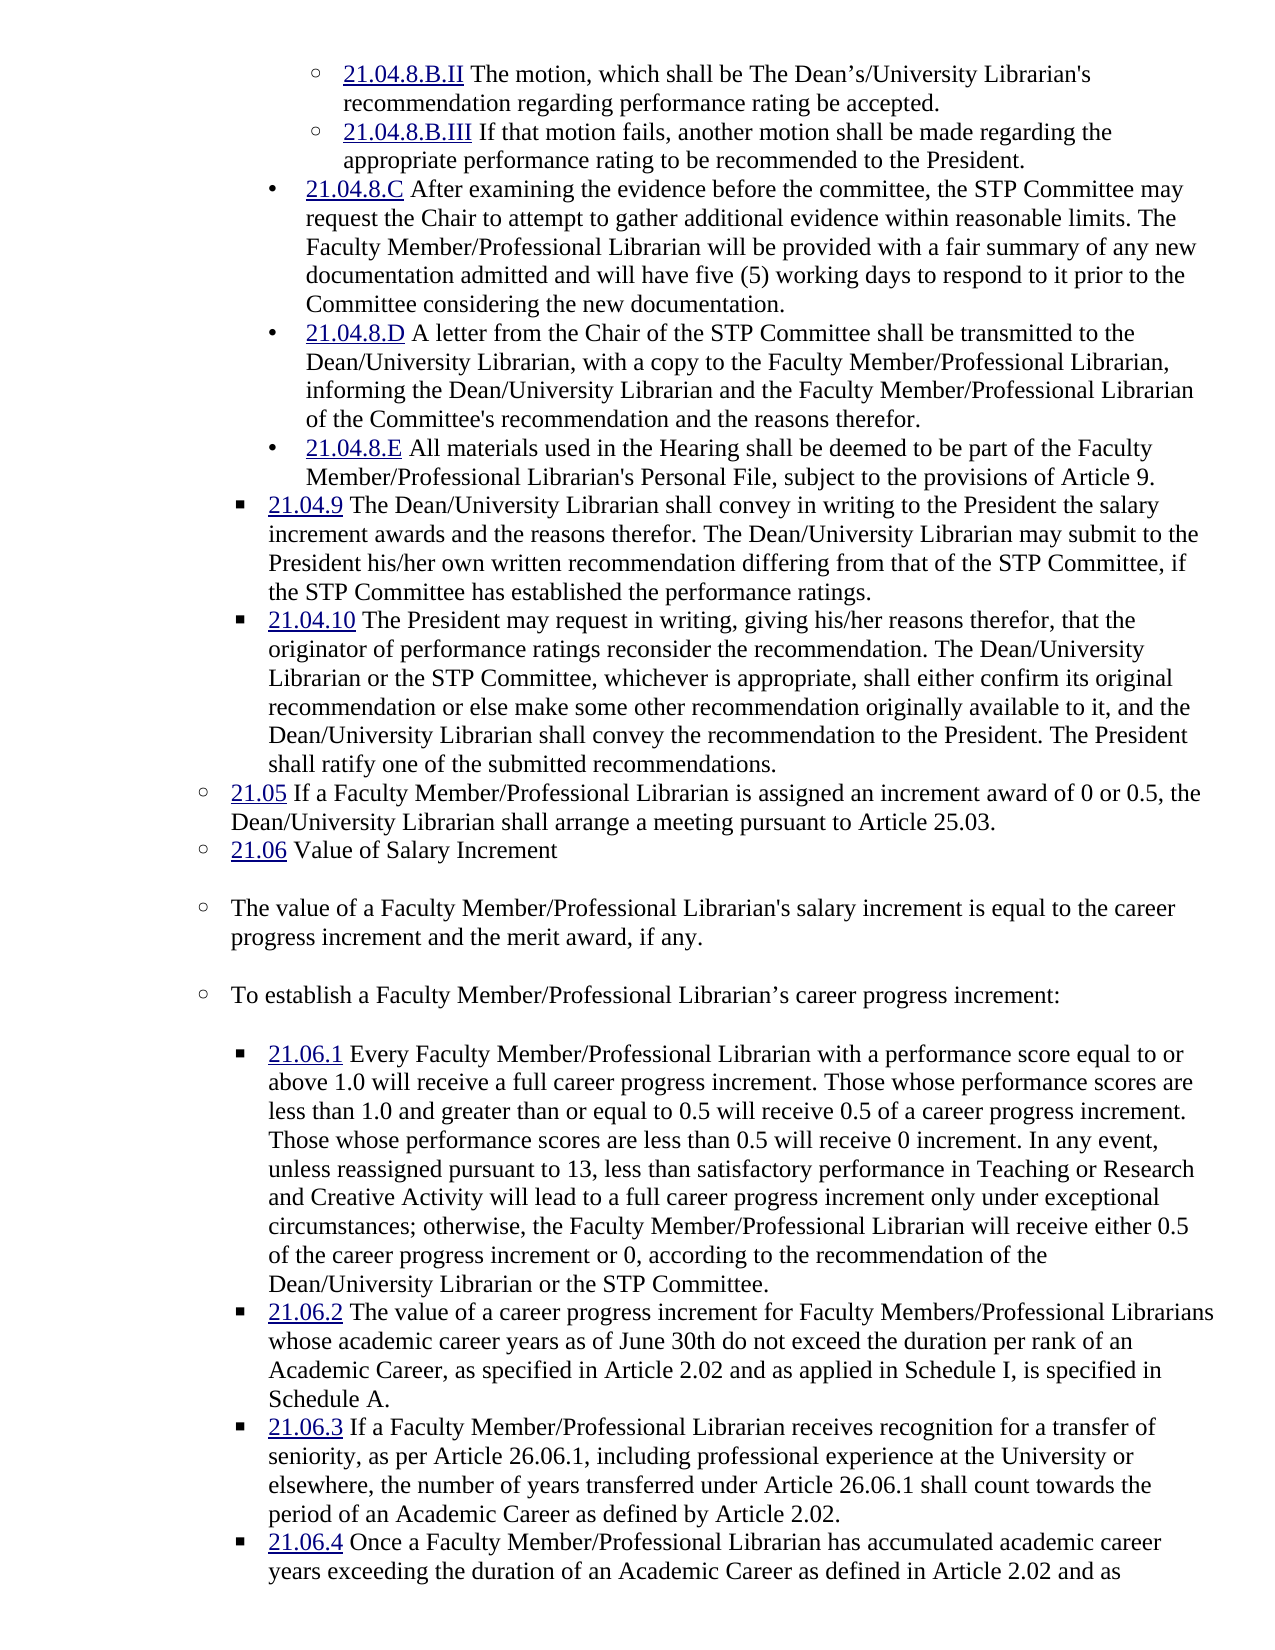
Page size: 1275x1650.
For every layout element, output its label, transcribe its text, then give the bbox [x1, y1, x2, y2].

list 21.04.8.D A letter from the Chair of the STP Committee shall be transmitted to the Dean/University Librarian, with a copy to the Faculty Member/Professional Librarian, informing the Dean/University Librarian and the Faculty Member/Professional Librarian of the Committee's recommendation and the reasons therefor. [268, 318, 1216, 433]
list 21.06.2 The value of a career progress increment for Faculty Members/Professional Librarians whose academic career years as of June 30th do not exceed the duration per rank of an Academic Career, as specified in Article 2.02 and as applied in Schedule I, is specified in Schedule A. [231, 1297, 1216, 1412]
list 21.04.10 The President may request in writing, giving his/her reasons therefor, that the originator of performance ratings reconsider the recommendation. The Dean/University Librarian or the STP Committee, whichever is appropriate, shall either confirm its original recommendation or else make some other recommendation originally available to it, and the Dean/University Librarian shall convey the recommendation to the President. The President shall ratify one of the submitted recommendations. [231, 605, 1216, 778]
list 21.05 If a Faculty Member/Professional Librarian is assigned an increment award of 0 or 0.5, the Dean/University Librarian shall arrange a meeting pursuant to Article 25.03. [193, 778, 1216, 835]
list 21.06.1 Every Faculty Member/Professional Librarian with a performance score equal to or above 1.0 will receive a full career progress increment. Those whose performance scores are less than 1.0 and greater than or equal to 0.5 will receive 0.5 of a career progress increment. Those whose performance scores are less than 0.5 will receive 0 increment. In any event, unless reassigned pursuant to 13, less than satisfactory performance in Teaching or Research and Creative Activity will lead to a full career progress increment only under exceptional circumstances; otherwise, the Faculty Member/Professional Librarian will receive either 0.5 of the career progress increment or 0, according to the recommendation of the Dean/University Librarian or the STP Committee. [231, 1039, 1216, 1297]
list 21.04.8.B.II The motion, which shall be The Dean’s/University Librarian's recommendation regarding performance rating be accepted. [306, 59, 1216, 117]
list 21.04.8.E All materials used in the Hearing shall be deemed to be part of the Faculty Member/Professional Librarian's Personal File, subject to the provisions of Article 9. [268, 433, 1216, 490]
list 21.04.9 The Dean/University Librarian shall convey in writing to the President the salary increment awards and the reasons therefor. The Dean/University Librarian may submit to the President his/her own written recommendation differing from that of the STP Committee, if the STP Committee has established the performance ratings. [231, 490, 1216, 605]
list 21.06.4 Once a Faculty Member/Professional Librarian has accumulated academic career years exceeding the duration of an Academic Career as defined in Article 2.02 and as [231, 1527, 1216, 1585]
list 21.04.8.B.III If that motion fails, another motion shall be made regarding the appropriate performance rating to be recommended to the President. [306, 117, 1216, 174]
list The value of a Faculty Member/Professional Librarian's salary increment is equal to the career progress increment and the merit award, if any. [193, 893, 1216, 951]
list 21.04.8.C After examining the evidence before the committee, the STP Committee may request the Chair to attempt to gather additional evidence within reasonable limits. The Faculty Member/Professional Librarian will be provided with a fair summary of any new documentation admitted and will have five (5) working days to respond to it prior to the Committee considering the new documentation. [268, 174, 1216, 318]
list To establish a Faculty Member/Professional Librarian’s career progress increment: [193, 981, 1216, 1009]
list 21.06 Value of Salary Increment [193, 835, 1216, 864]
list 21.06.3 If a Faculty Member/Professional Librarian receives recognition for a transfer of seniority, as per Article 26.06.1, including professional experience at the University or elsewhere, the number of years transferred under Article 26.06.1 shall count towards the period of an Academic Career as defined by Article 2.02. [231, 1412, 1216, 1527]
